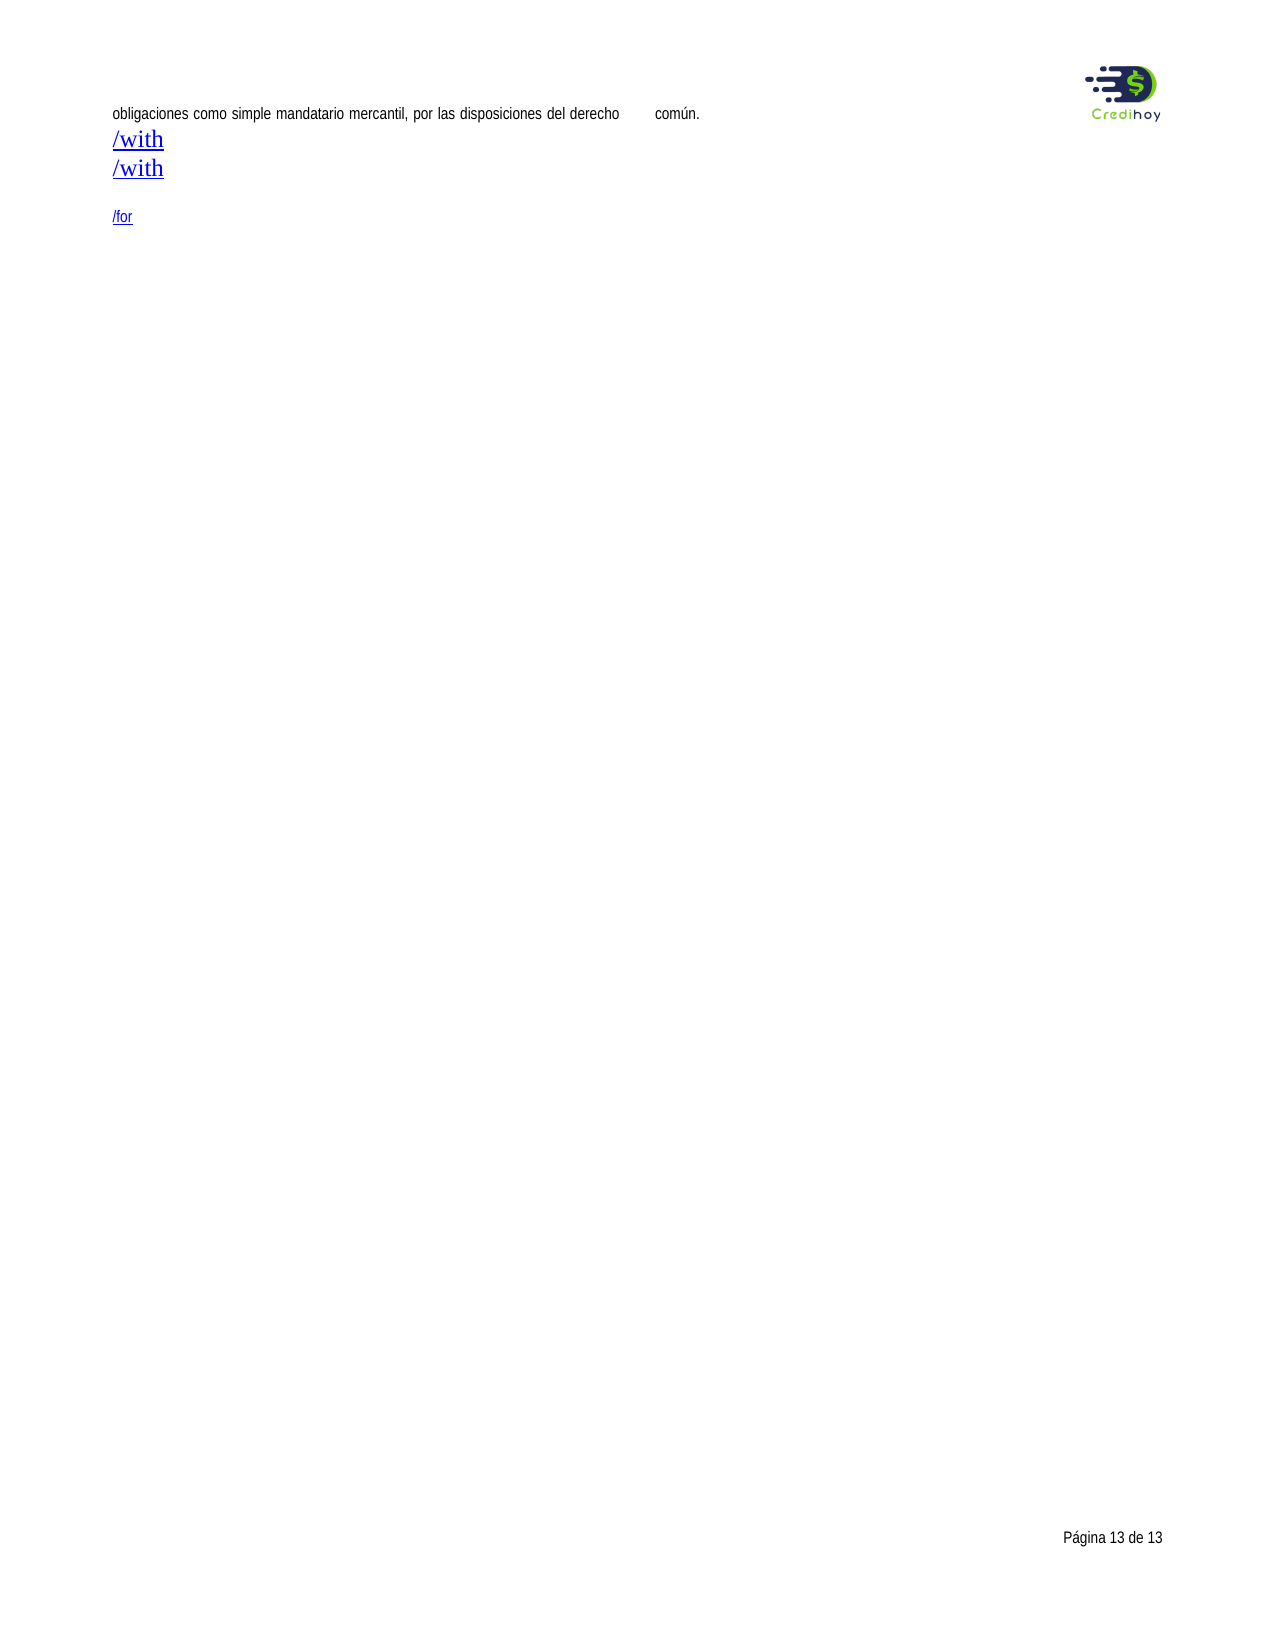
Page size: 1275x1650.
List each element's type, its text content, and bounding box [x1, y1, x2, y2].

text común. [655, 103, 1162, 123]
text /with [112, 153, 1162, 182]
text /with [112, 124, 1162, 153]
text /for [112, 207, 1162, 226]
text obligaciones como simple mandatario mercantil, por las disposiciones del derecho [112, 103, 620, 123]
picture [1085, 66, 1161, 103]
